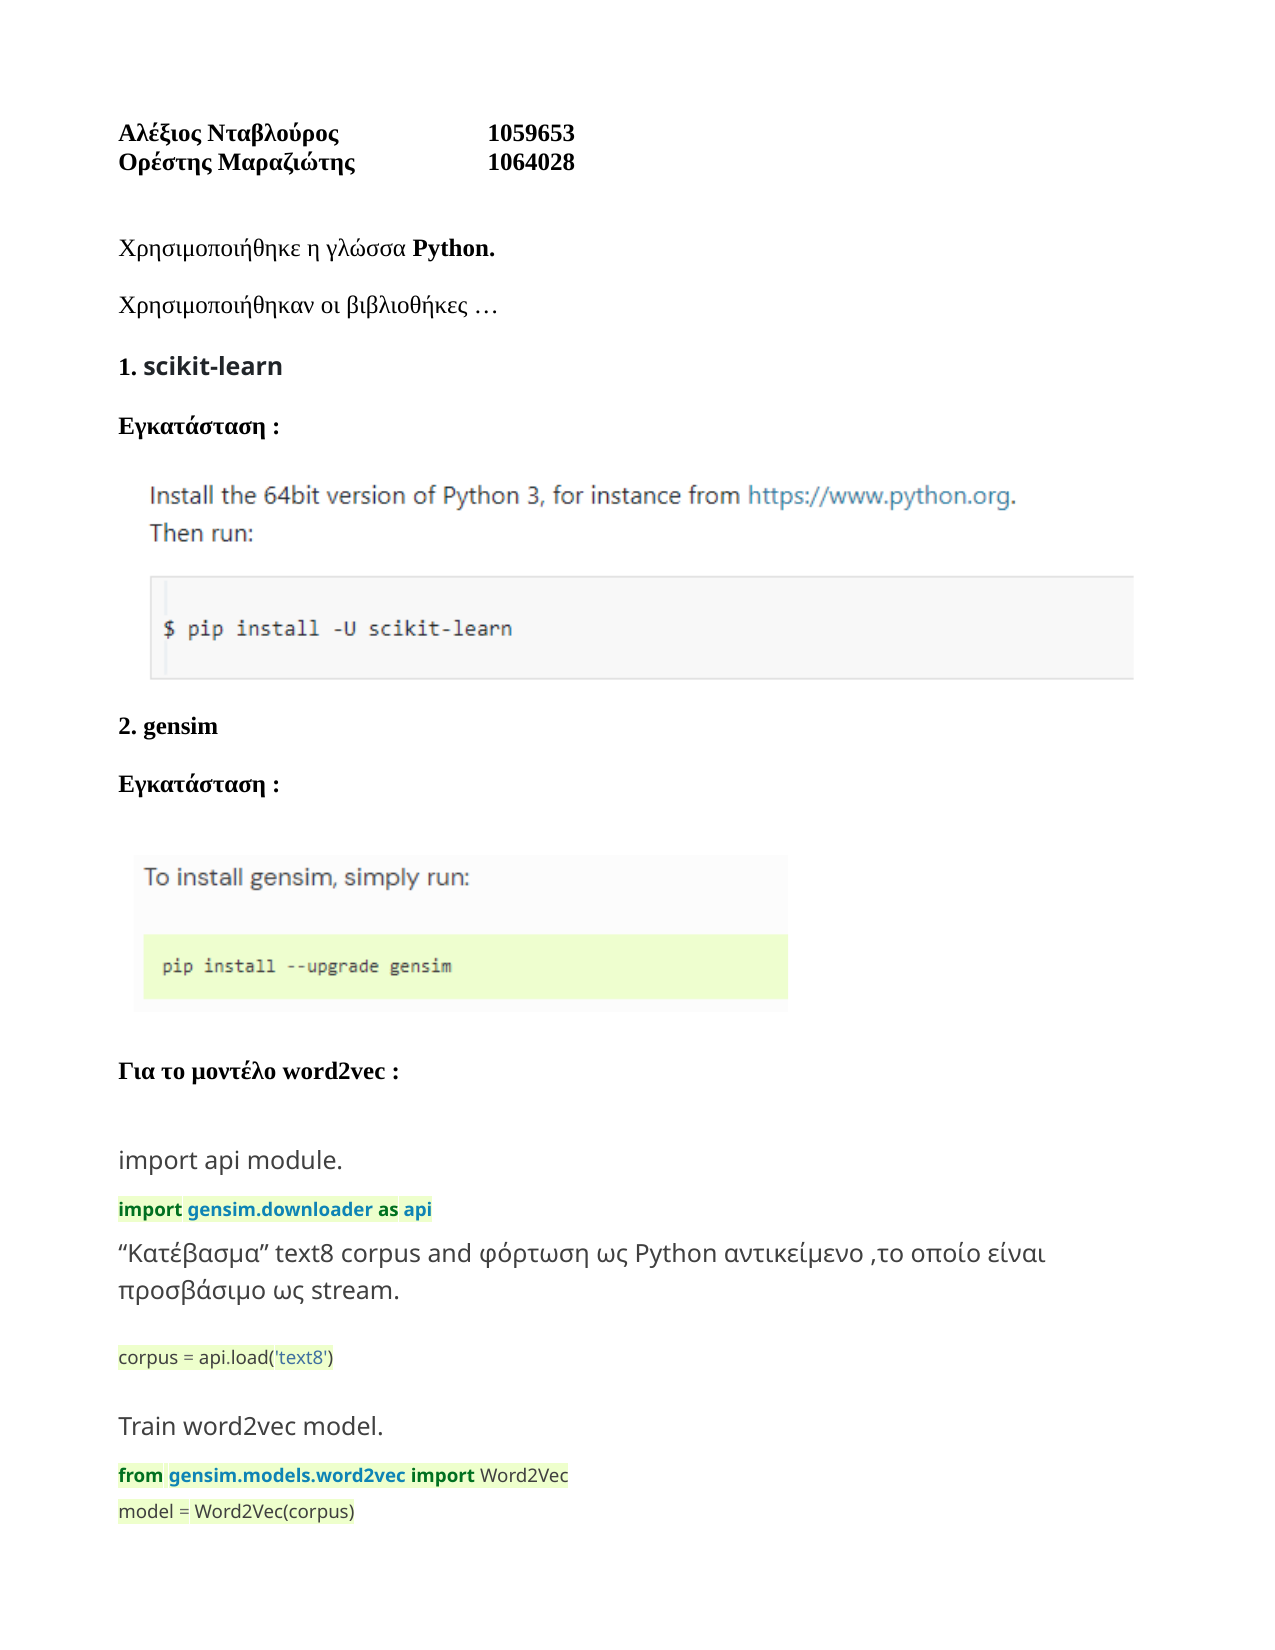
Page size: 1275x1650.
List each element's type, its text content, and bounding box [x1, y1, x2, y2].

text import api module. [118, 1142, 1157, 1177]
picture [133, 855, 789, 1012]
text Αλέξιος Νταβλούρος 1059653 [118, 118, 1157, 147]
text Ορέστης Μαραζιώτης 1064028 [118, 147, 1157, 176]
text corpus = api.load('text8') [118, 1344, 1157, 1370]
text Train word2vec model. [118, 1409, 1157, 1443]
text Χρησιμοποιήθηκε η γλώσσα Python. [118, 233, 1157, 262]
text “Κατέβασμα” text8 corpus and φόρτωση ως Python αντικείμενο ,το οποίο είναι προσβάσιμο ως stream. [118, 1232, 1157, 1307]
text Για το μοντέλο word2vec : [118, 1056, 1157, 1085]
text import gensim.downloader as api [118, 1196, 1157, 1222]
text Εγκατάσταση : [118, 769, 1157, 797]
text model = Word2Vec(corpus) [118, 1498, 1157, 1524]
text 2. gensim [118, 711, 1157, 740]
text Χρησιμοποιήθηκαν οι βιβλιοθήκες … [118, 291, 1157, 319]
text from gensim.models.word2vec import Word2Vec [118, 1463, 1157, 1488]
picture [141, 468, 1134, 683]
text 1. scikit-learn [118, 348, 1157, 382]
text Εγκατάσταση : [118, 411, 1157, 440]
